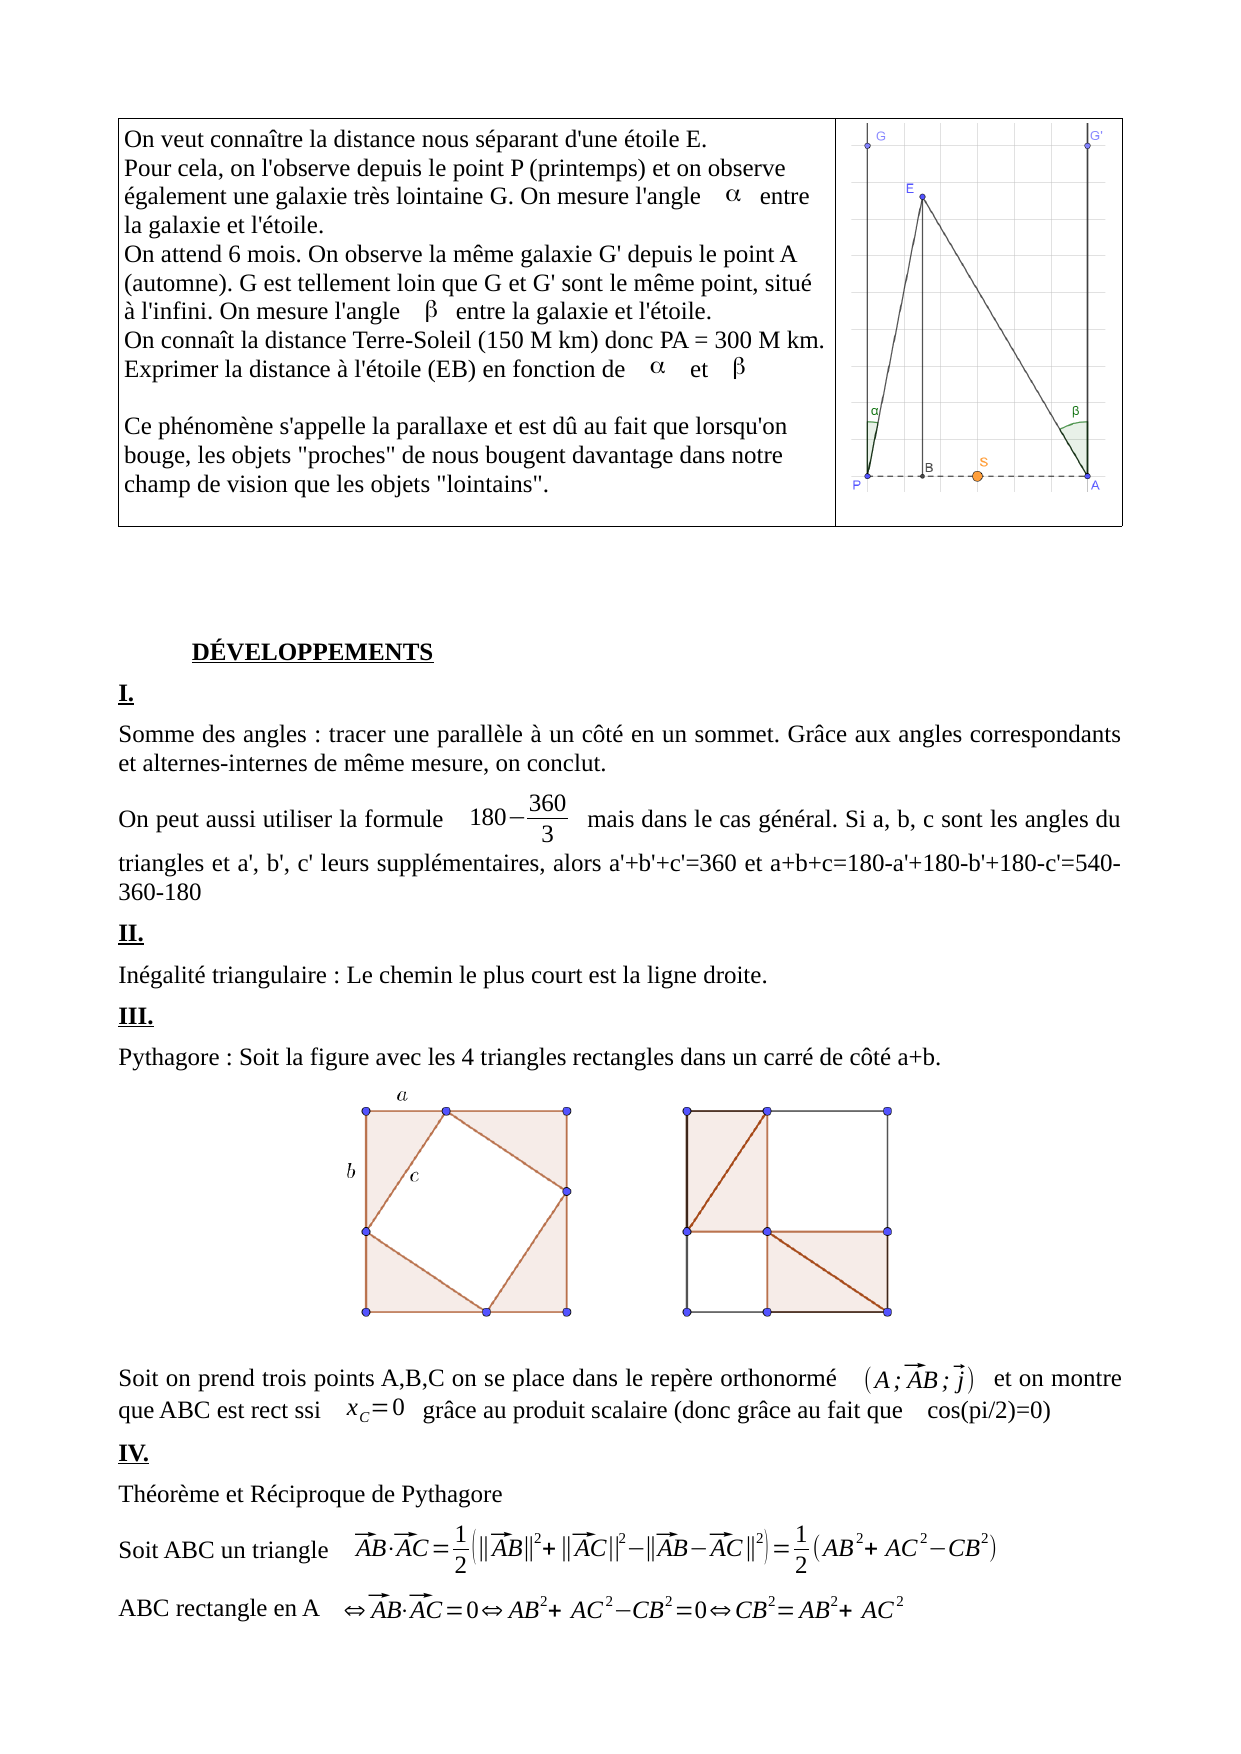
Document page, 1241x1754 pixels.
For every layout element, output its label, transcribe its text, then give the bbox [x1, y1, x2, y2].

text I. [118, 678, 1122, 707]
table_header On veut connaître la distance nous séparant d'une étoile E. Pour cela, on l'observe depuis le point P (printemps) et on observe également une galaxie très lointaine G. On mesure l'angle entre la galaxie et l'étoile. On attend 6 mois. On observe la même galaxie G' depuis le point A (automne). G est tellement loin que G et G' sont le même point, situé à l'infini. On mesure l'angle entre la galaxie et l'étoile. On connaît la distance Terre-Soleil (150 M km) donc PA = 300 M km. Exprimer la distance à l'étoile (EB) en fonction de et Ce phénomène s'appelle la parallaxe et est dû au fait que lorsqu'on bouge, les objets "proches" de nous bougent davantage dans notre champ de vision que les objets "lointains". [119, 119, 835, 526]
text Inégalité triangulaire : Le chemin le plus court est la ligne droite. [118, 960, 1122, 988]
text On peut aussi utiliser la formule mais dans le cas général. Si a, b, c sont les angles du triangles et a', b', c' leurs supplémentaires, alors a'+b'+c'=360 et a+b+c=180-a'+180-b'+180-c'=540-360-180 [118, 789, 1122, 906]
table_header [836, 119, 1122, 526]
text IV. [118, 1438, 1122, 1467]
text III. [118, 1001, 1122, 1030]
picture [851, 123, 1106, 492]
text Soit on prend trois points A,B,C on se place dans le repère orthonormé et on montre que ABC est rect ssi grâce au produit scalaire (donc grâce au fait que cos(pi/2)=0) [118, 1362, 1122, 1425]
text DÉVELOPPEMENTS [118, 637, 1122, 666]
text Théorème et Réciproque de Pythagore [118, 1479, 1122, 1508]
text Somme des angles : tracer une parallèle à un côté en un sommet. Grâce aux angles correspondants et alternes-internes de même mesure, on conclut. [118, 719, 1122, 777]
picture [336, 1083, 904, 1321]
text Soit ABC un triangle [118, 1520, 1122, 1579]
text ABC rectangle en A [118, 1592, 1122, 1623]
text II. [118, 918, 1122, 947]
text Pythagore : Soit la figure avec les 4 triangles rectangles dans un carré de côté a+b. [118, 1042, 1122, 1071]
